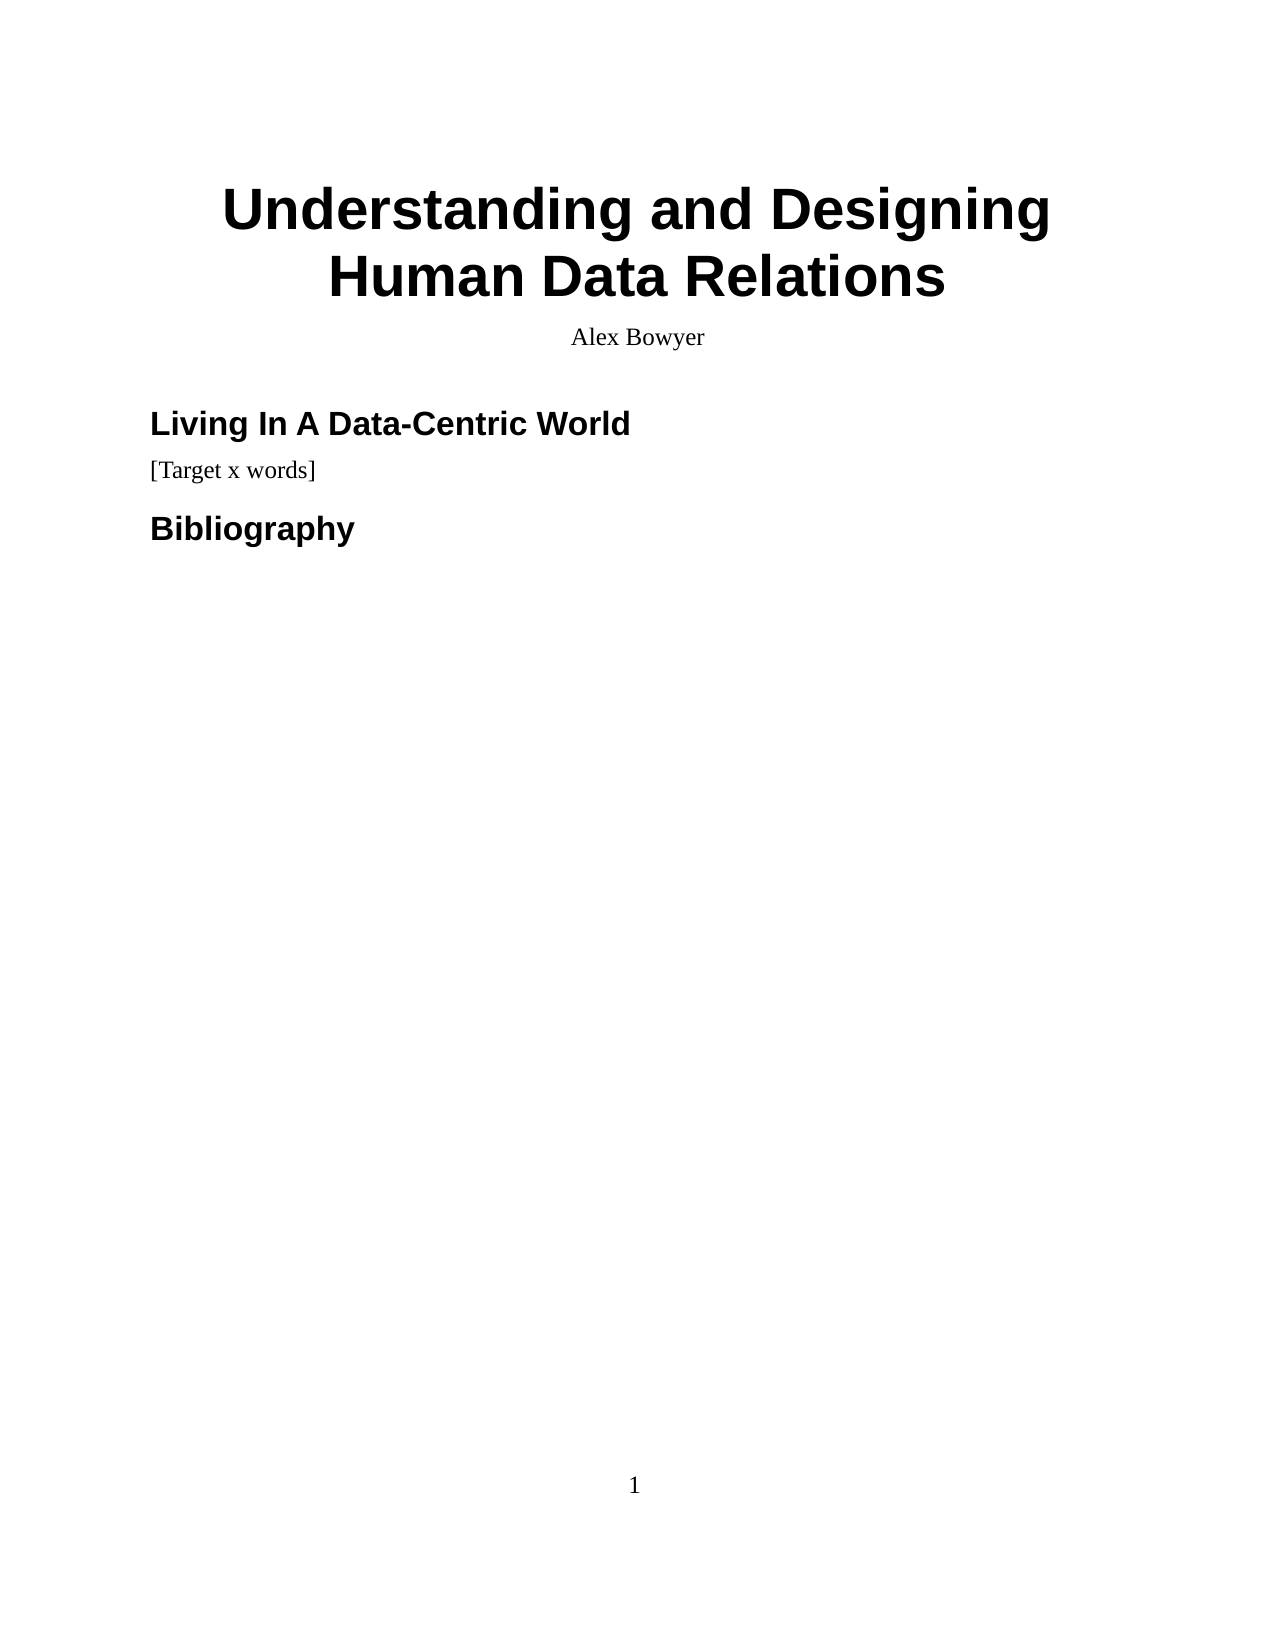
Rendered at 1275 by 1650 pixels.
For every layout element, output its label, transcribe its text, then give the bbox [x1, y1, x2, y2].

text Alex Bowyer [150, 322, 1125, 350]
text [Target x words] [150, 455, 1125, 484]
title Understanding and Designing Human Data Relations [150, 175, 1125, 309]
subtitle Bibliography [150, 509, 1125, 548]
subtitle Living In A Data-Centric World [150, 404, 1125, 443]
